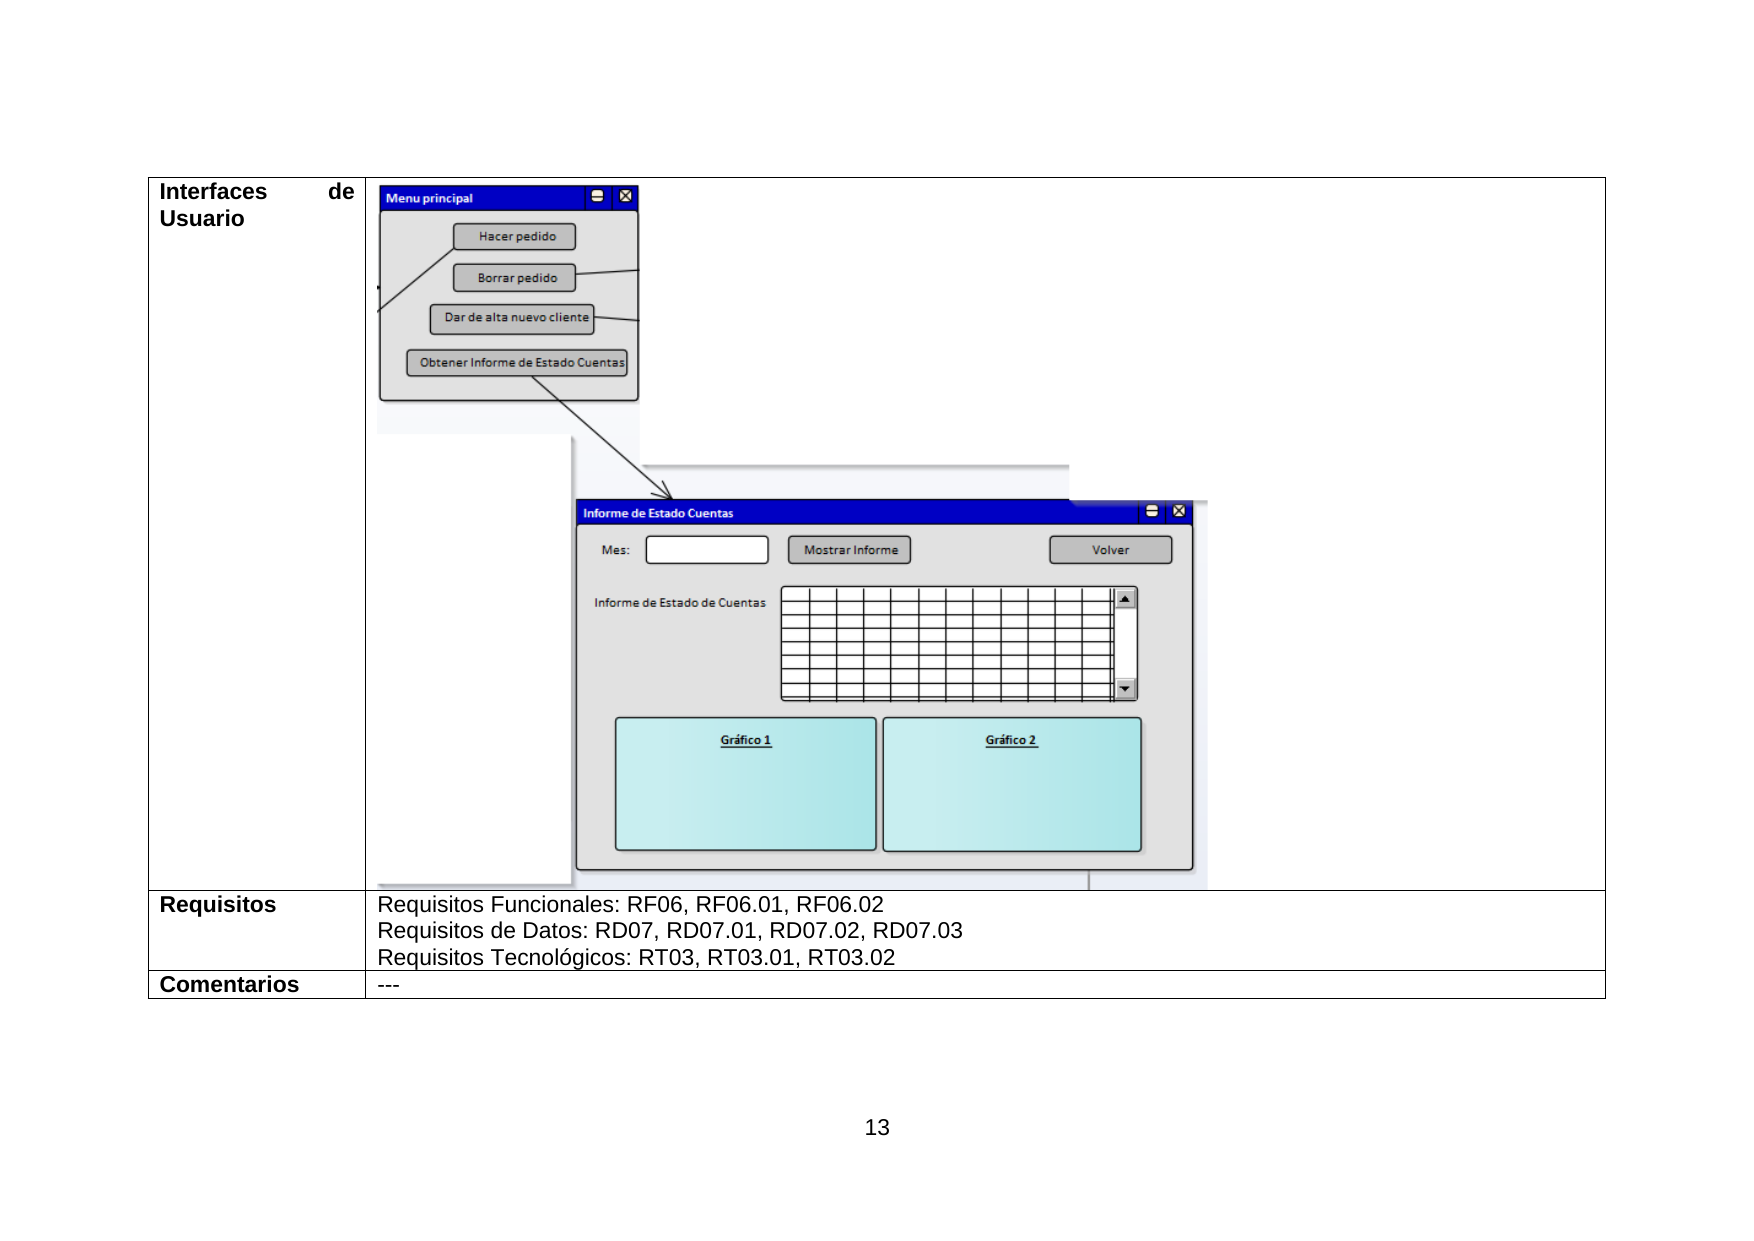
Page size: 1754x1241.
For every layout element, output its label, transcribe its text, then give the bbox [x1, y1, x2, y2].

table_cell Requisitos [149, 891, 365, 970]
table_cell [1208, 178, 1605, 890]
table_cell Interfaces de Usuario [149, 178, 365, 890]
table_cell Requisitos Funcionales: RF06, RF06.01, RF06.02 Requisitos de Datos: RD07, RD07.01, RD07.02, RD07.03 Requisitos Tecnológicos: RT03, RT03.01, RT03.02 [366, 891, 1605, 970]
picture [377, 178, 1208, 890]
table_cell Comentarios [149, 971, 365, 997]
table_cell [366, 178, 377, 890]
table_cell --- [366, 971, 1605, 997]
